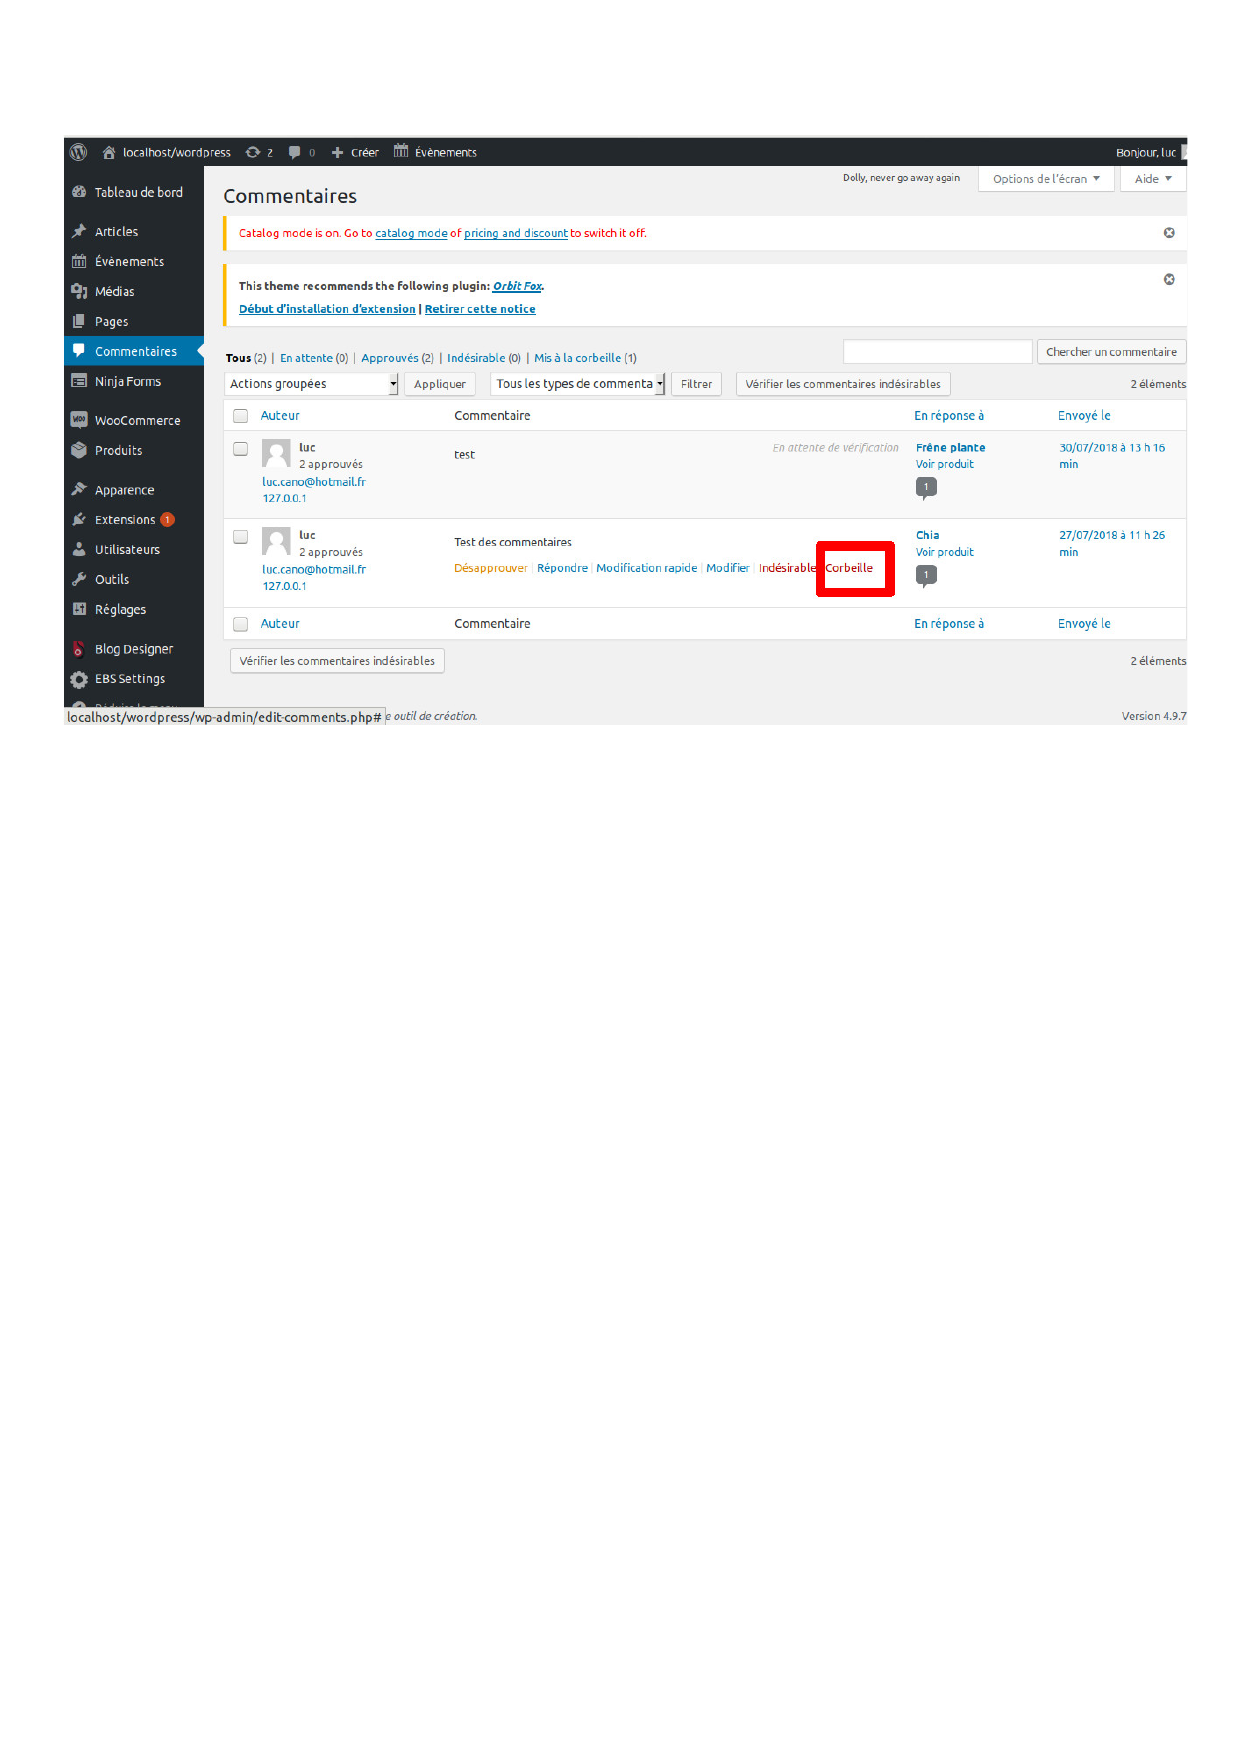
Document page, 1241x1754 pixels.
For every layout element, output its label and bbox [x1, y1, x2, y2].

picture [41, 135, 1188, 725]
